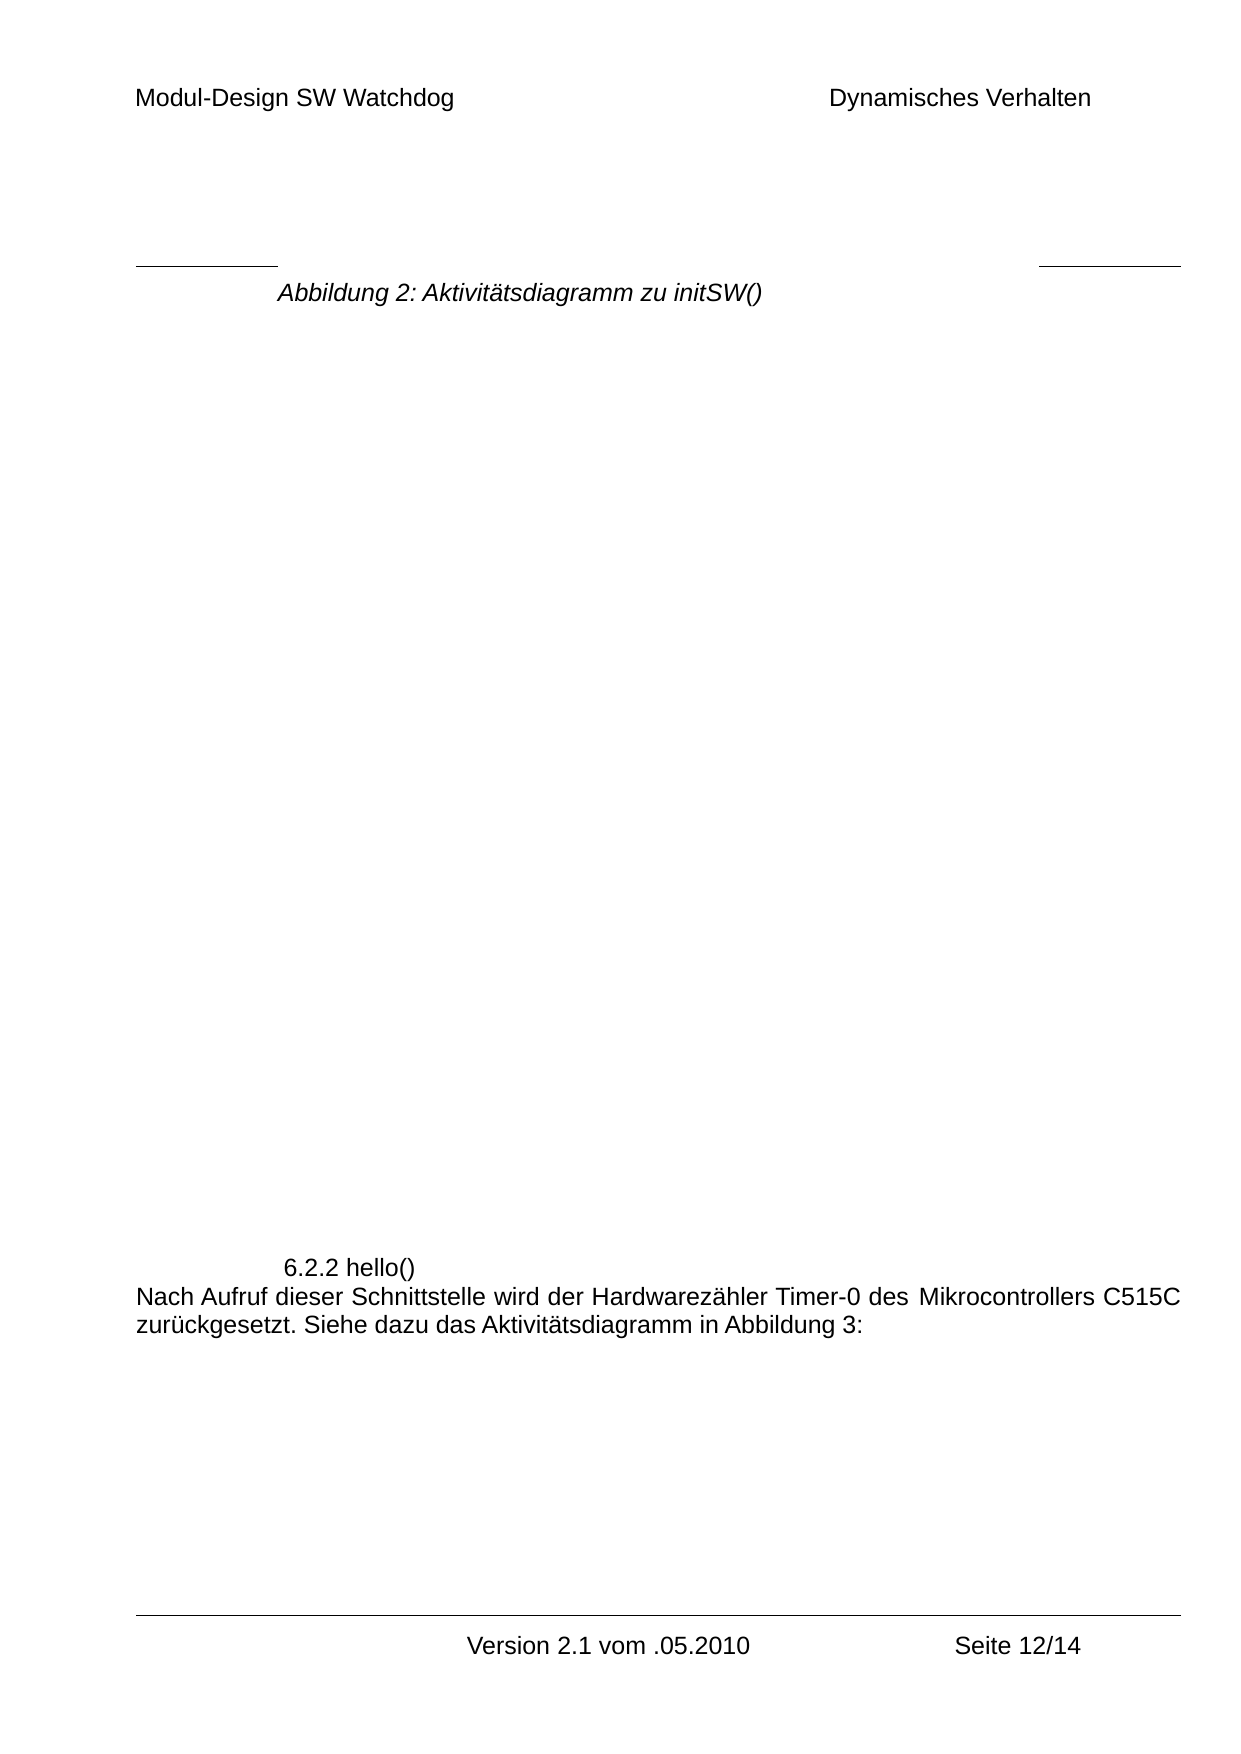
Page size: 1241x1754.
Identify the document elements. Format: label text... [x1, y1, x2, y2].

text Nach Aufruf dieser Schnittstelle wird der Hardwarezähler Timer-0 des Mikrocontrollers C515C zurückgesetzt. Siehe dazu das Aktivitätsdiagramm in Abbildung 3: [136, 1282, 1181, 1339]
text Abbildung 2: Aktivitätsdiagramm zu initSW() [278, 278, 1039, 307]
subtitle hello() [283, 1253, 1181, 1282]
